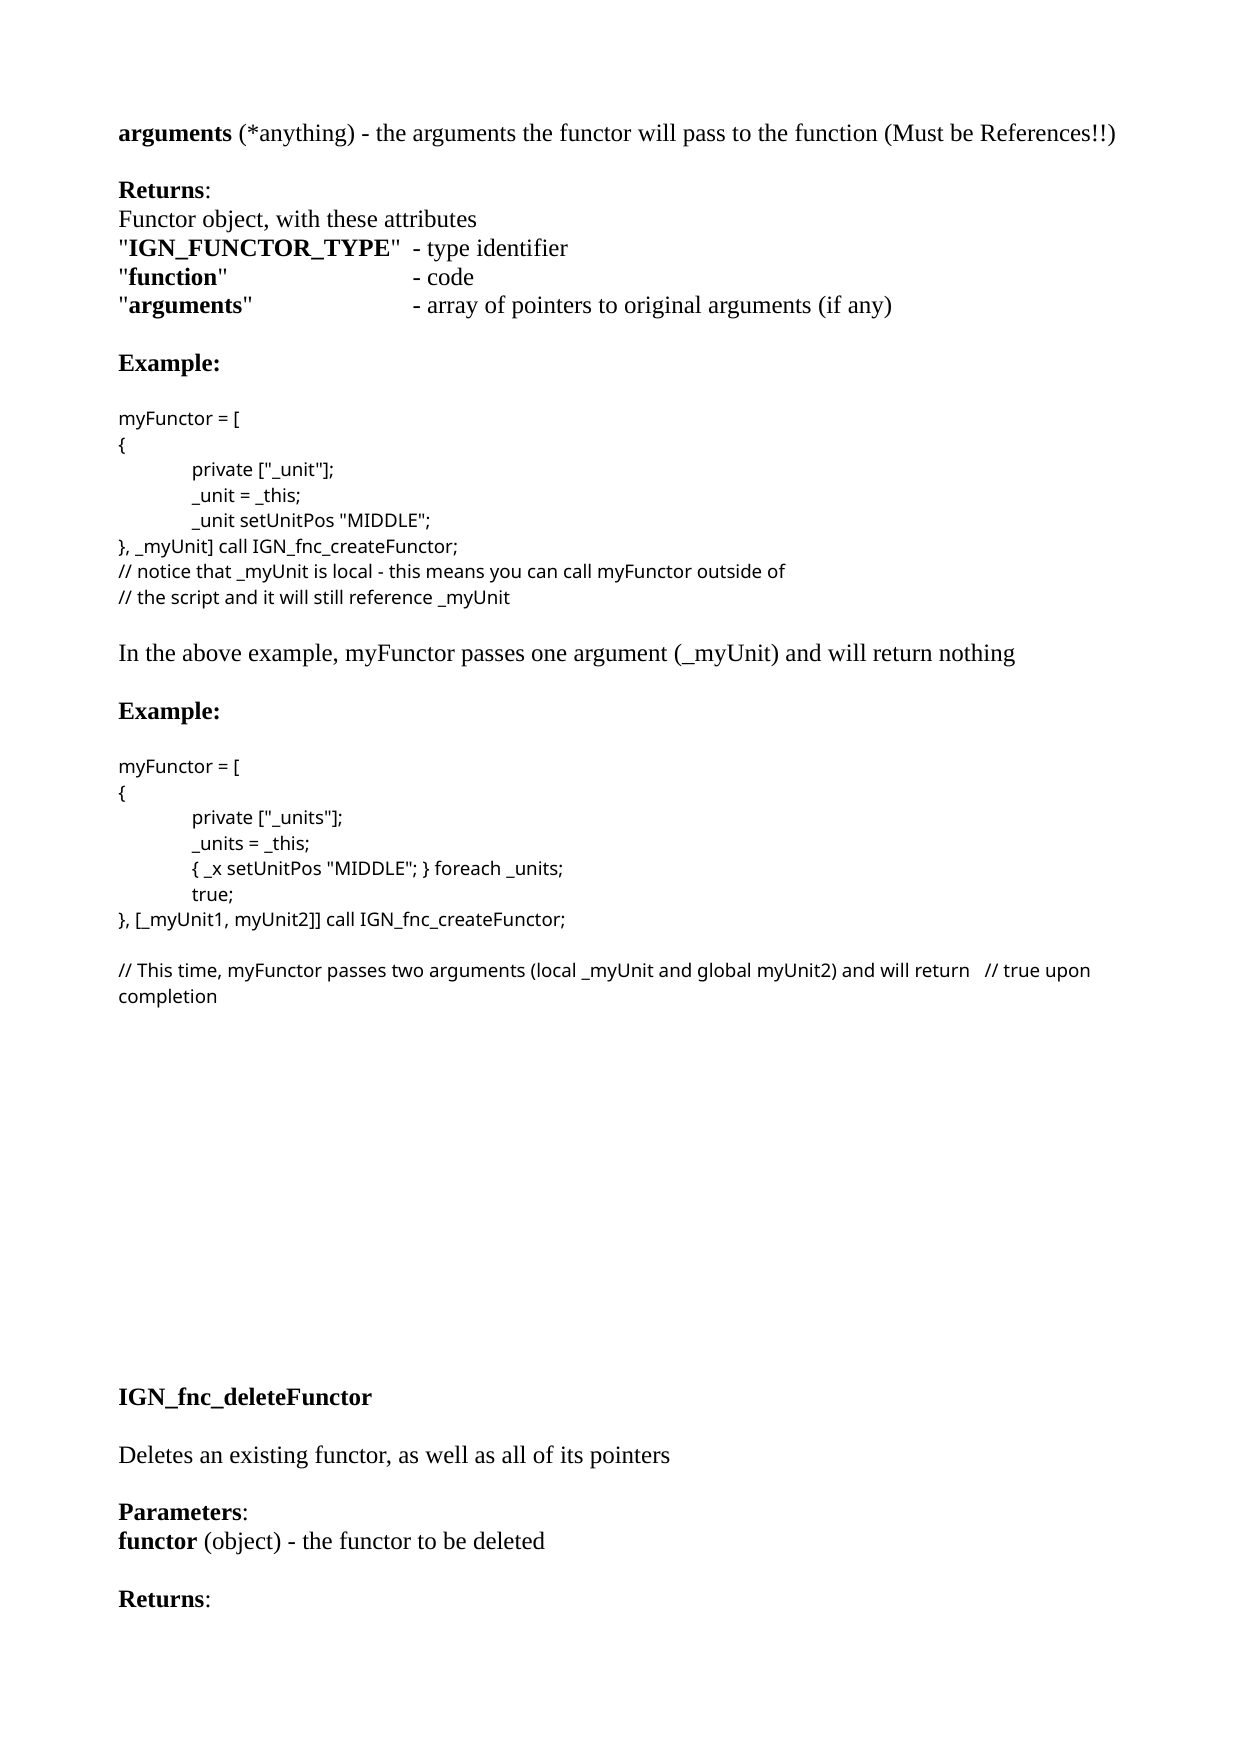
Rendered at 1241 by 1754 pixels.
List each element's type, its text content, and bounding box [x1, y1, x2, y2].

text { [118, 431, 1122, 457]
text { [118, 779, 1122, 804]
text functor (object) - the functor to be deleted [118, 1526, 1122, 1555]
text { _x setUnitPos "MIDDLE"; } foreach _units; [118, 856, 1122, 881]
text _units = _this; [118, 830, 1122, 856]
text _unit setUnitPos "MIDDLE"; [118, 508, 1122, 533]
text myFunctor = [ [118, 753, 1122, 779]
text private ["_unit"]; [118, 457, 1122, 482]
text }, _myUnit] call IGN_fnc_createFunctor; [118, 533, 1122, 559]
text myFunctor = [ [118, 406, 1122, 431]
text IGN_fnc_deleteFunctor [118, 1382, 1122, 1411]
text Parameters: [118, 1497, 1122, 1526]
text Example: [118, 348, 1122, 377]
text // notice that _myUnit is local - this means you can call myFunctor outside of [118, 559, 1122, 584]
text Example: [118, 696, 1122, 725]
text Returns: [118, 1584, 1122, 1612]
text true; [118, 881, 1122, 907]
text In the above example, myFunctor passes one argument (_myUnit) and will return nothing [118, 638, 1122, 667]
text Deletes an existing functor, as well as all of its pointers [118, 1440, 1122, 1469]
text "IGN_FUNCTOR_TYPE" - type identifier [118, 233, 1122, 262]
text // the script and it will still reference _myUnit [118, 584, 1122, 610]
text // This time, myFunctor passes two arguments (local _myUnit and global myUnit2) and will return // true upon completion [118, 958, 1122, 1009]
text arguments (*anything) - the arguments the functor will pass to the function (Must be References!!) [118, 118, 1122, 147]
text Functor object, with these attributes [118, 204, 1122, 233]
text "function" - code [118, 262, 1122, 291]
text private ["_units"]; [118, 804, 1122, 830]
text "arguments" - array of pointers to original arguments (if any) [118, 291, 1122, 319]
text _unit = _this; [118, 482, 1122, 508]
text }, [_myUnit1, myUnit2]] call IGN_fnc_createFunctor; [118, 907, 1122, 932]
text Returns: [118, 176, 1122, 204]
